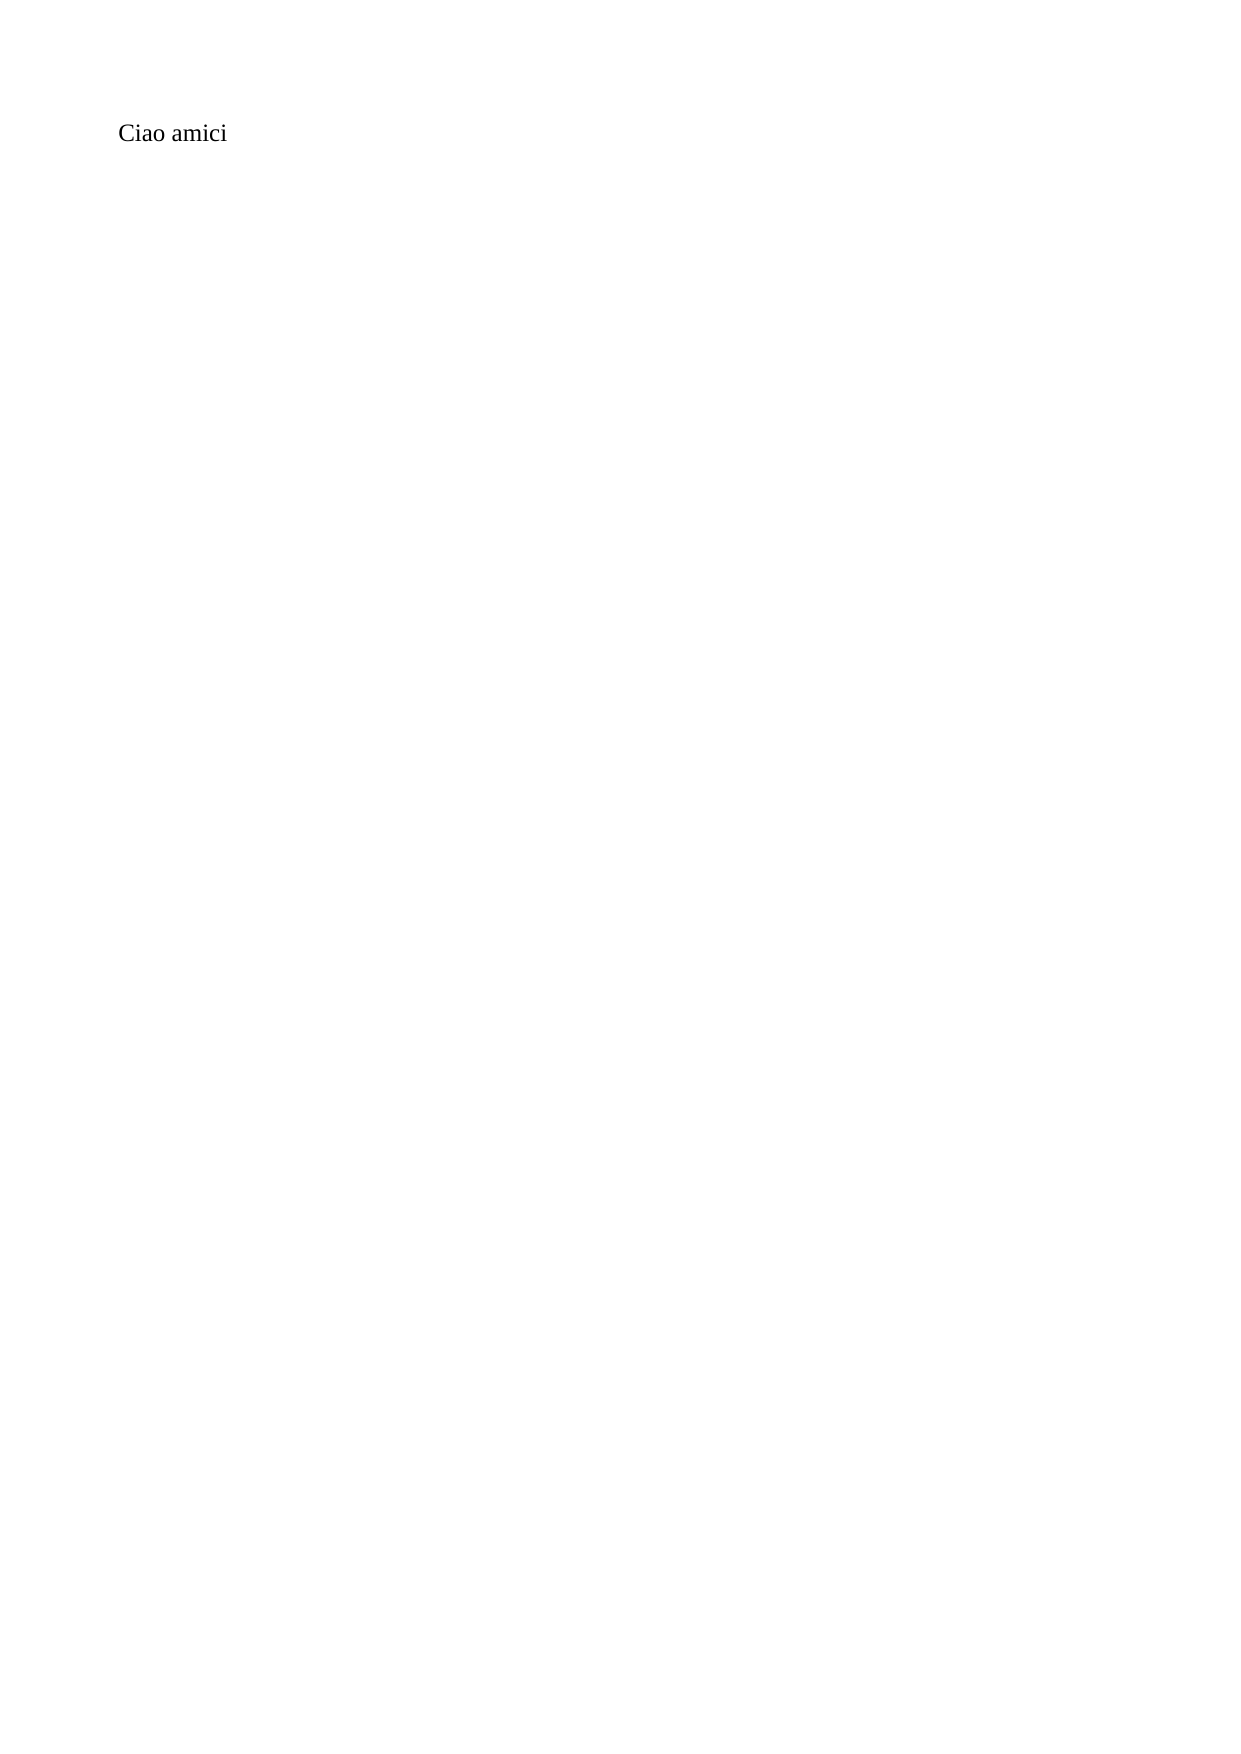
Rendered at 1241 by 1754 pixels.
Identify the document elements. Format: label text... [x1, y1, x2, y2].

text Ciao amici [118, 118, 1122, 147]
